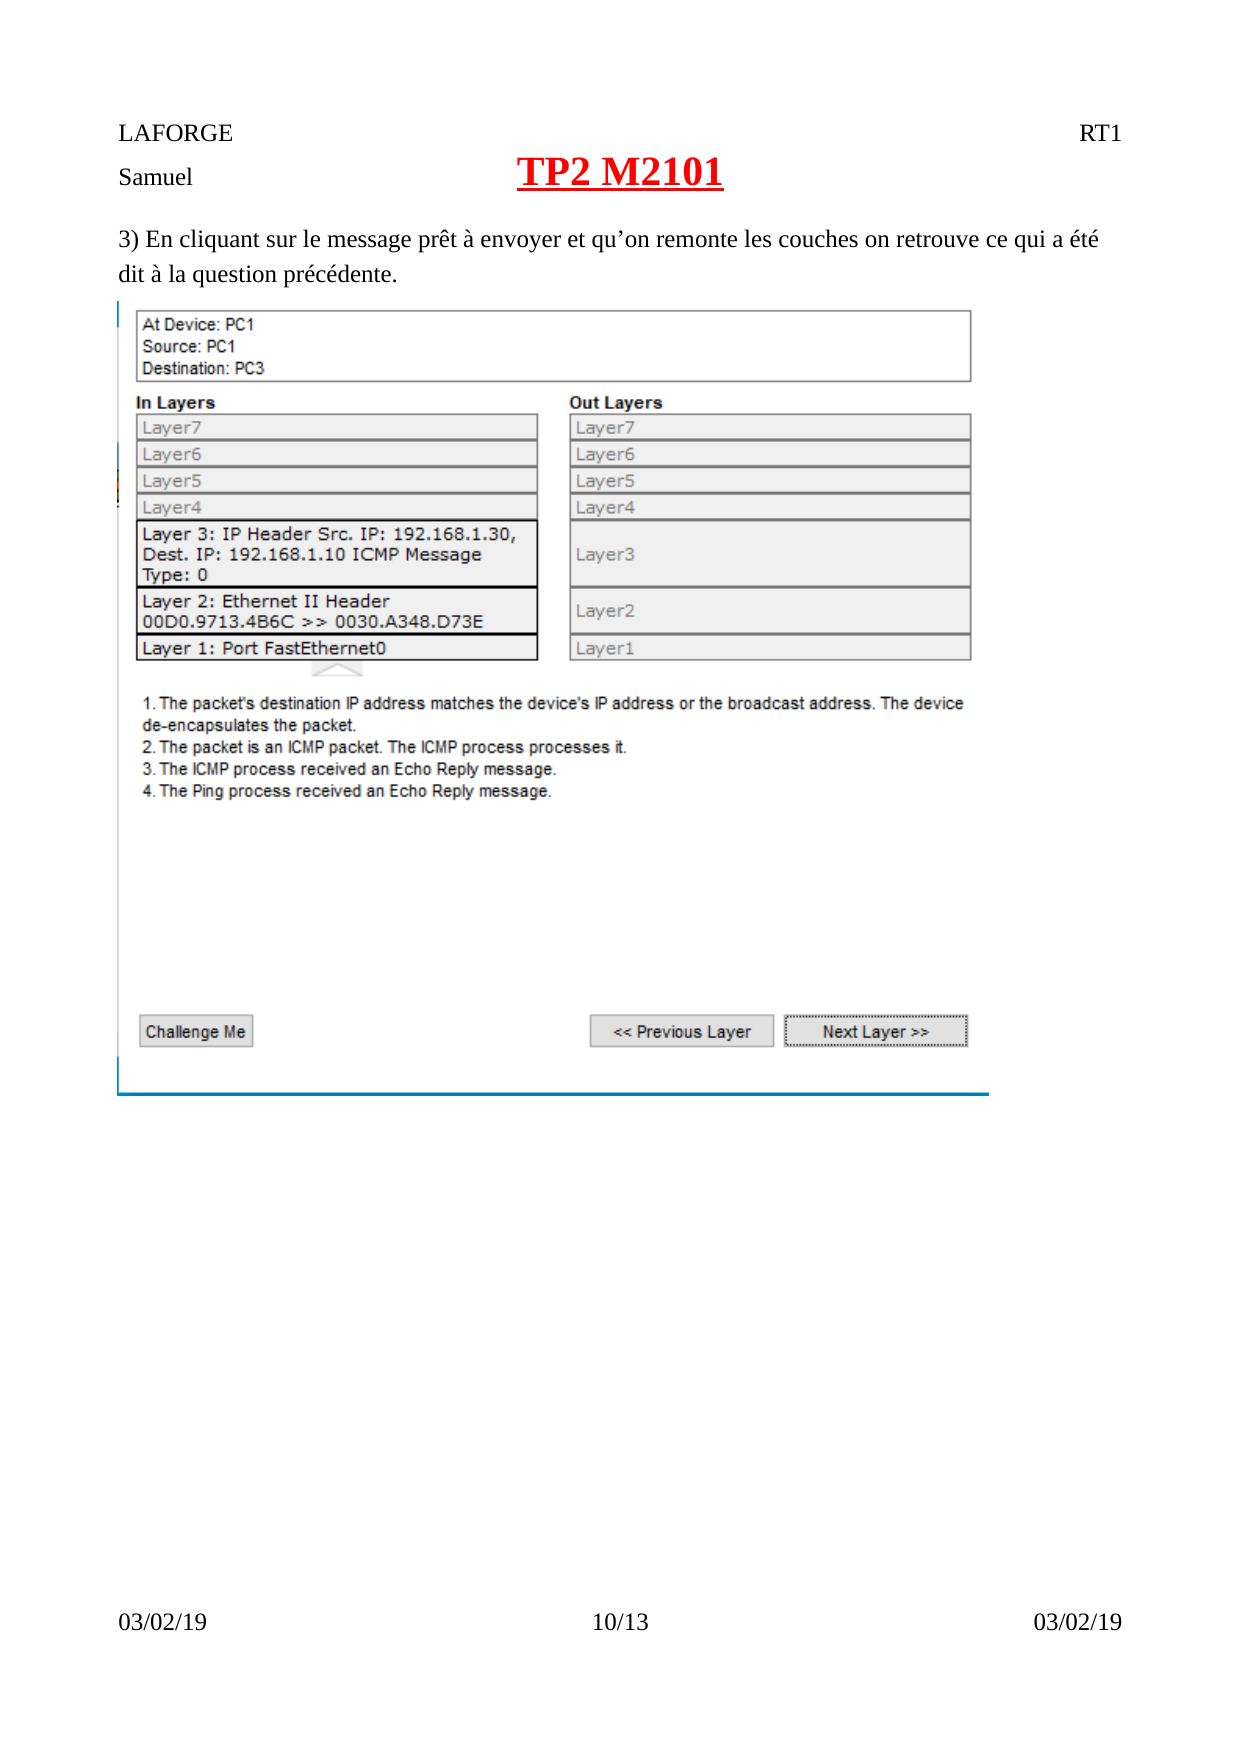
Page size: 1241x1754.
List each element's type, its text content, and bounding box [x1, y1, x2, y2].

picture [117, 301, 989, 1092]
text 3) En cliquant sur le message prêt à envoyer et qu’on remonte les couches on retrouve ce qui a été dit à la question précédente. [118, 224, 1122, 287]
